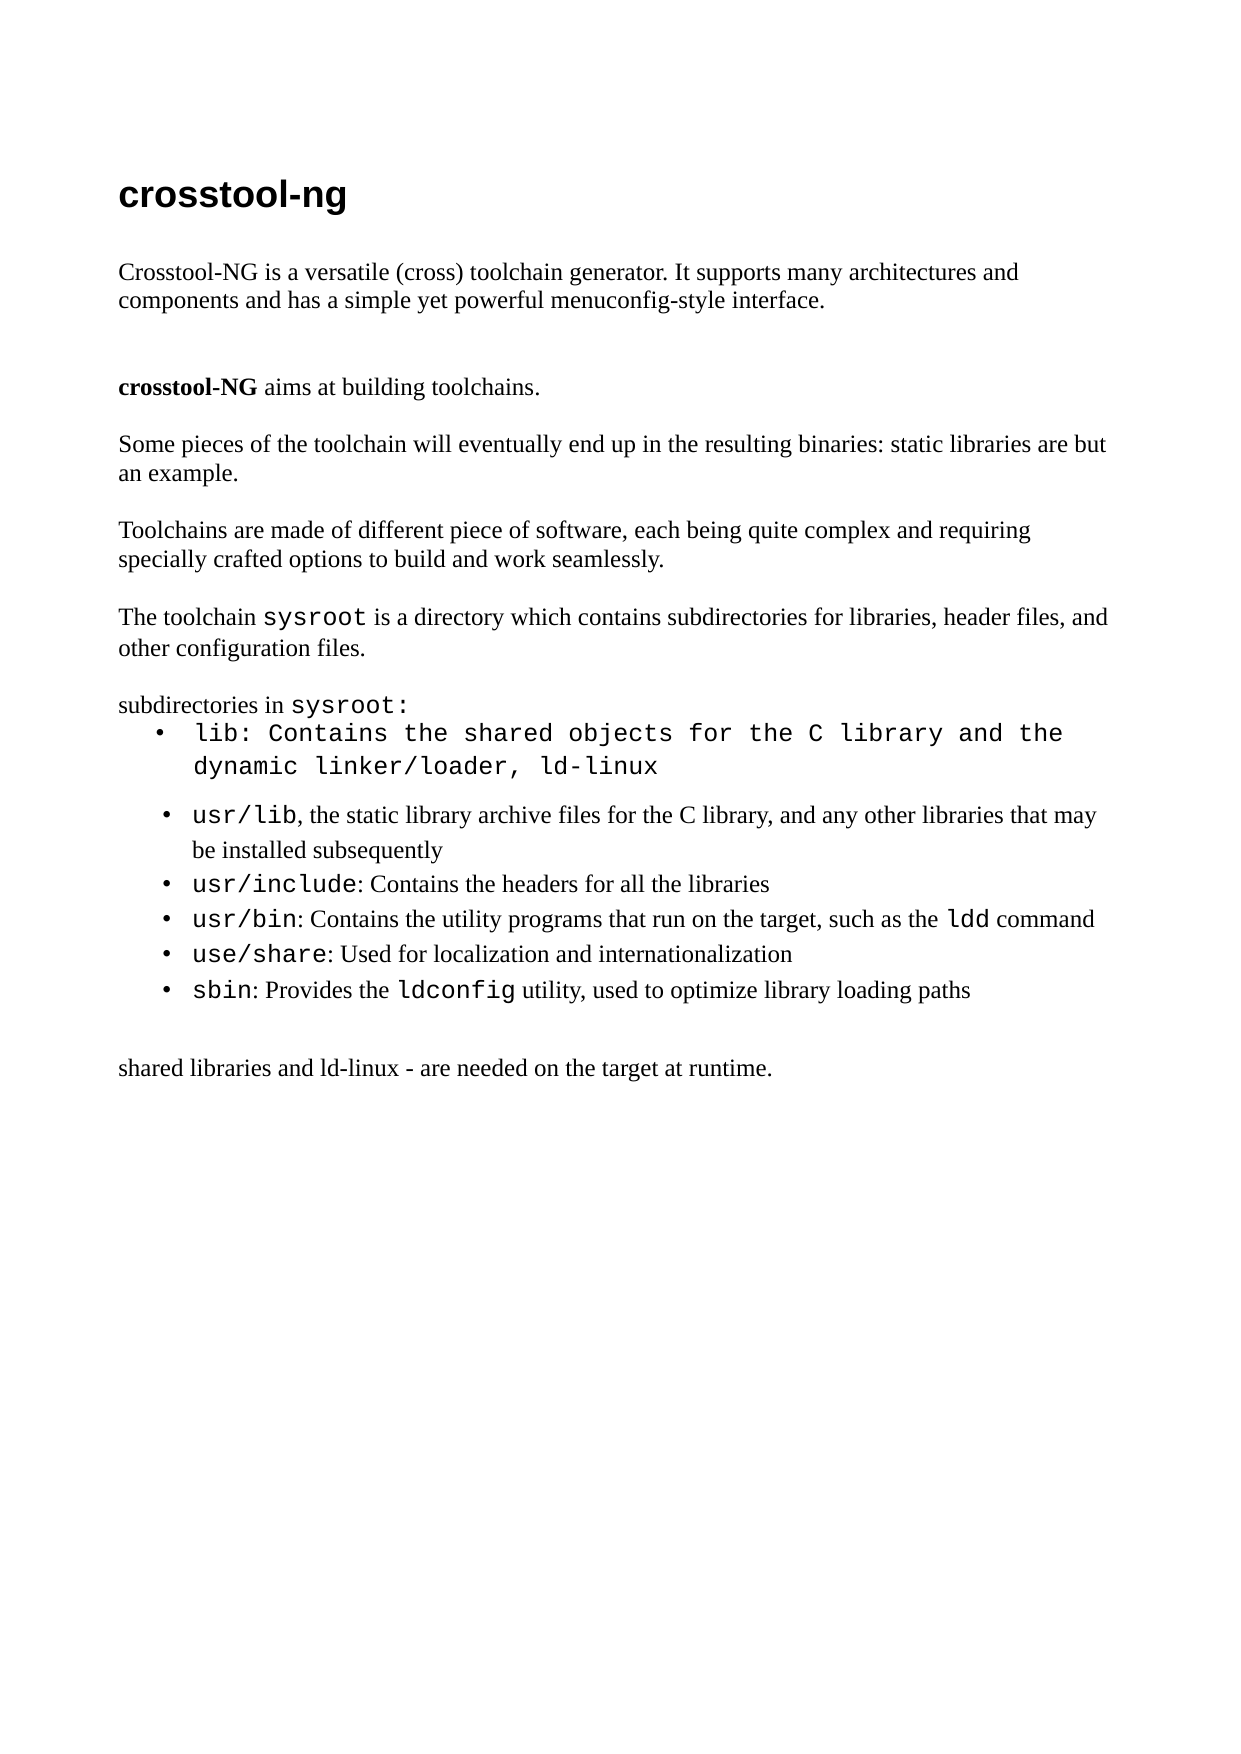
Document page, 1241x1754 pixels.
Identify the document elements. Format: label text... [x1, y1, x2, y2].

text subdirectories in sysroot: [118, 690, 1122, 721]
list sbin: Provides the ldconfig utility, used to optimize library loading paths [162, 975, 1122, 1006]
text Some pieces of the toolchain will eventually end up in the resulting binaries: static libraries are but an example. [118, 429, 1122, 487]
text shared libraries and ld-linux - are needed on the target at runtime. [118, 1053, 1122, 1082]
list usr/lib, the static library archive files for the C library, and any other libraries that may be installed subsequently [162, 801, 1122, 864]
list usr/bin: Contains the utility programs that run on the target, such as the ldd command [162, 904, 1122, 935]
text The toolchain sysroot is a directory which contains subdirectories for libraries, header files, and other configuration files. [118, 602, 1122, 661]
list usr/include: Contains the headers for all the libraries [162, 869, 1122, 899]
list use/share: Used for localization and internationalization [162, 939, 1122, 970]
subtitle crosstool-ng [118, 172, 1122, 216]
text crosstool-NG aims at building toolchains. [118, 372, 1122, 401]
text Crosstool-NG is a versatile (cross) toolchain generator. It supports many architectures and components and has a simple yet powerful menuconfig-style interface. [118, 257, 1122, 314]
text Toolchains are made of different piece of software, each being quite complex and requiring specially crafted options to build and work seamlessly. [118, 516, 1122, 573]
list lib: Contains the shared objects for the C library and the dynamic linker/loader, ld-linux [156, 721, 1122, 782]
